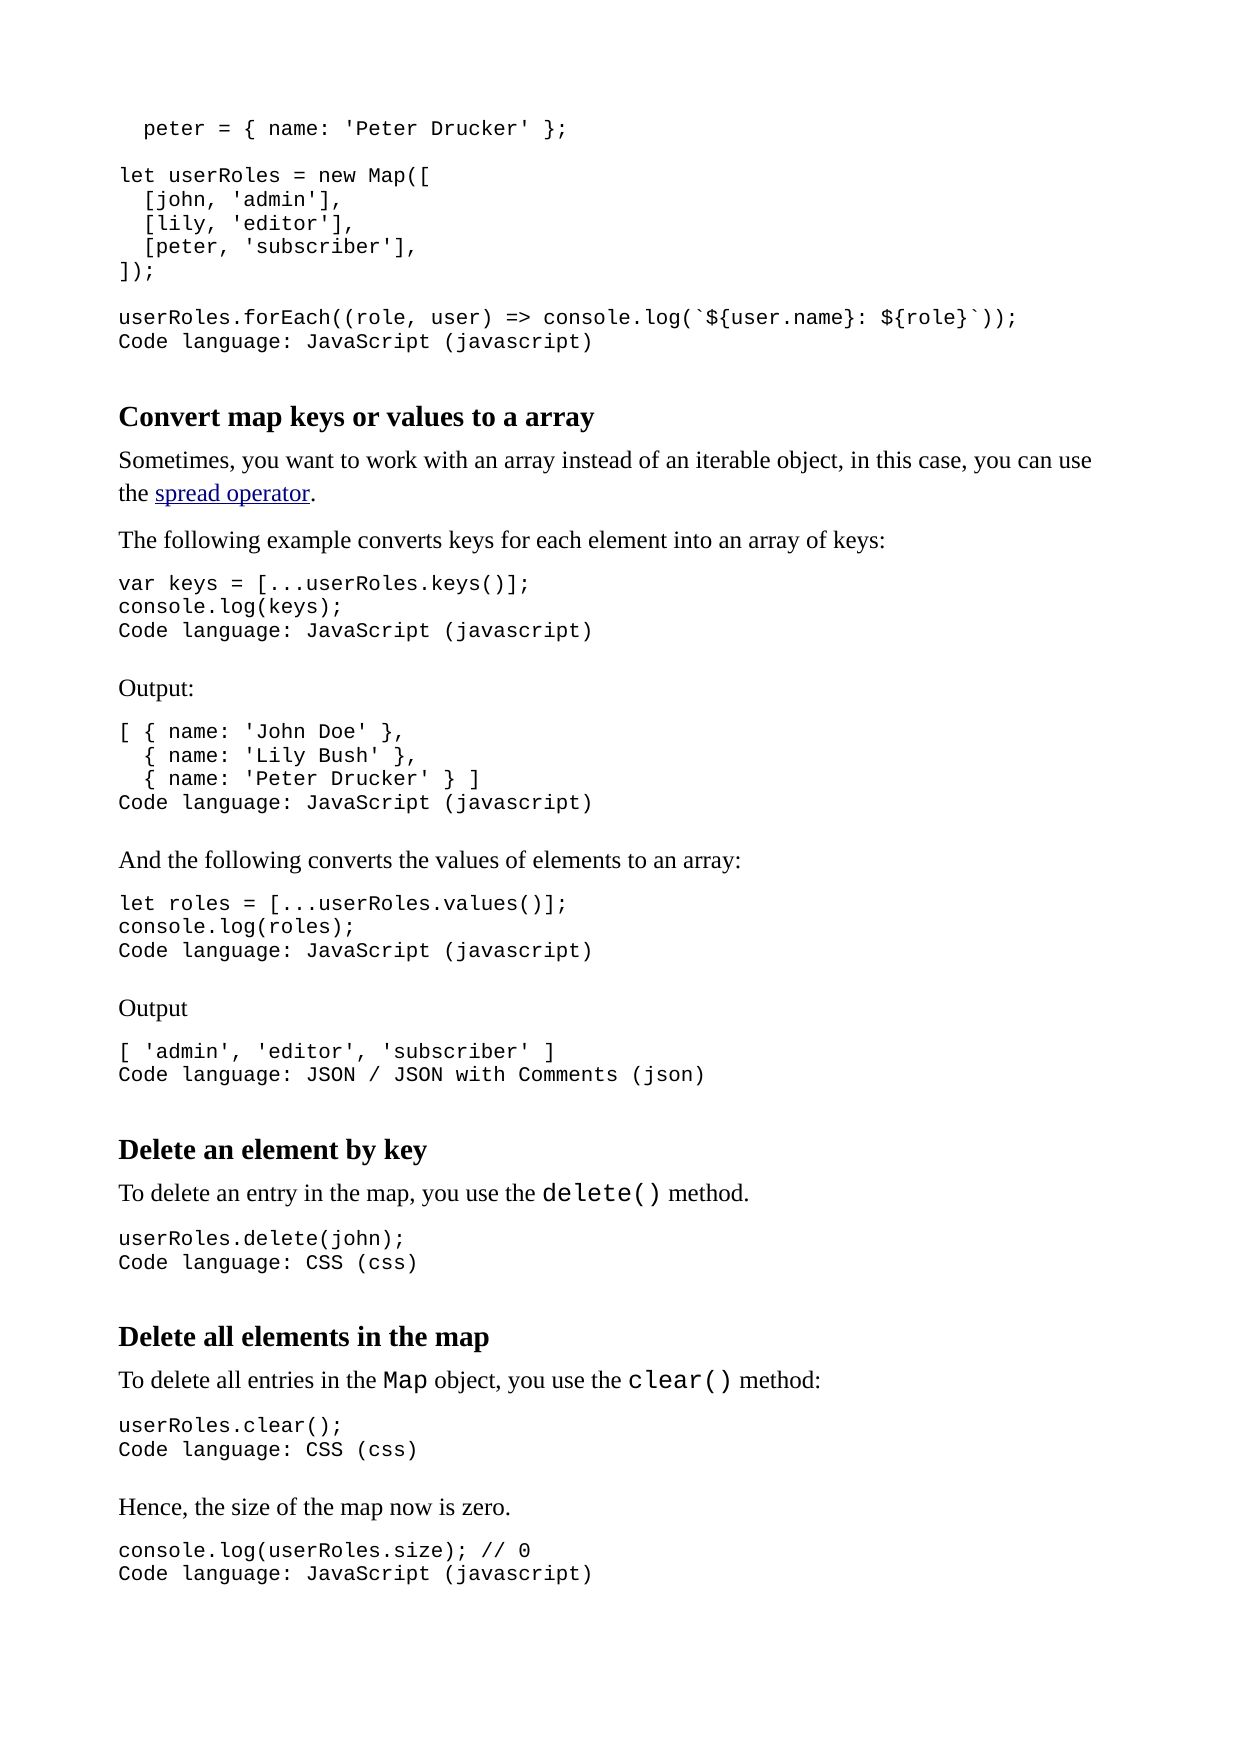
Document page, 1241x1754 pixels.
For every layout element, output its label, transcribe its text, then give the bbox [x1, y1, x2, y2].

text Code language: JavaScript (javascript) [118, 331, 1122, 354]
text Sometimes, you want to work with an array instead of an iterable object, in this case, you can use the spread operator. [118, 445, 1122, 506]
text console.log(userRoles.size); // 0 [118, 1540, 1122, 1563]
text And the following converts the values of elements to an array: [118, 845, 1122, 874]
text userRoles.clear(); [118, 1415, 1122, 1439]
text Code language: JavaScript (javascript) [118, 620, 1122, 644]
text The following example converts keys for each element into an array of keys: [118, 525, 1122, 554]
text var keys = [...userRoles.keys()]; [118, 573, 1122, 597]
text To delete an entry in the map, you use the delete() method. [118, 1178, 1122, 1209]
text [ 'admin', 'editor', 'subscriber' ] [118, 1041, 1122, 1064]
text Output [118, 993, 1122, 1022]
subtitle Convert map keys or values to a array [118, 399, 1122, 432]
text let userRoles = new Map([ [118, 165, 1122, 189]
text Code language: CSS (css) [118, 1439, 1122, 1463]
text userRoles.forEach((role, user) => console.log(`${user.name}: ${role}`)); [118, 307, 1122, 331]
text [peter, 'subscriber'], [118, 236, 1122, 260]
text [lily, 'editor'], [118, 213, 1122, 236]
text To delete all entries in the Map object, you use the clear() method: [118, 1365, 1122, 1396]
text [ { name: 'John Doe' }, [118, 721, 1122, 744]
subtitle Delete an element by key [118, 1132, 1122, 1166]
text Code language: JavaScript (javascript) [118, 940, 1122, 963]
text { name: 'Peter Drucker' } ] [118, 768, 1122, 792]
subtitle Delete all elements in the map [118, 1319, 1122, 1353]
text Code language: JavaScript (javascript) [118, 792, 1122, 816]
text userRoles.delete(john); [118, 1228, 1122, 1252]
text Code language: JavaScript (javascript) [118, 1563, 1122, 1587]
text { name: 'Lily Bush' }, [118, 744, 1122, 768]
text console.log(keys); [118, 597, 1122, 620]
text Code language: CSS (css) [118, 1252, 1122, 1275]
text [john, 'admin'], [118, 189, 1122, 213]
text peter = { name: 'Peter Drucker' }; [118, 118, 1122, 142]
text console.log(roles); [118, 916, 1122, 940]
text Output: [118, 673, 1122, 702]
text Code language: JSON / JSON with Comments (json) [118, 1064, 1122, 1088]
text Hence, the size of the map now is zero. [118, 1492, 1122, 1521]
text let roles = [...userRoles.values()]; [118, 893, 1122, 916]
text ]); [118, 260, 1122, 284]
